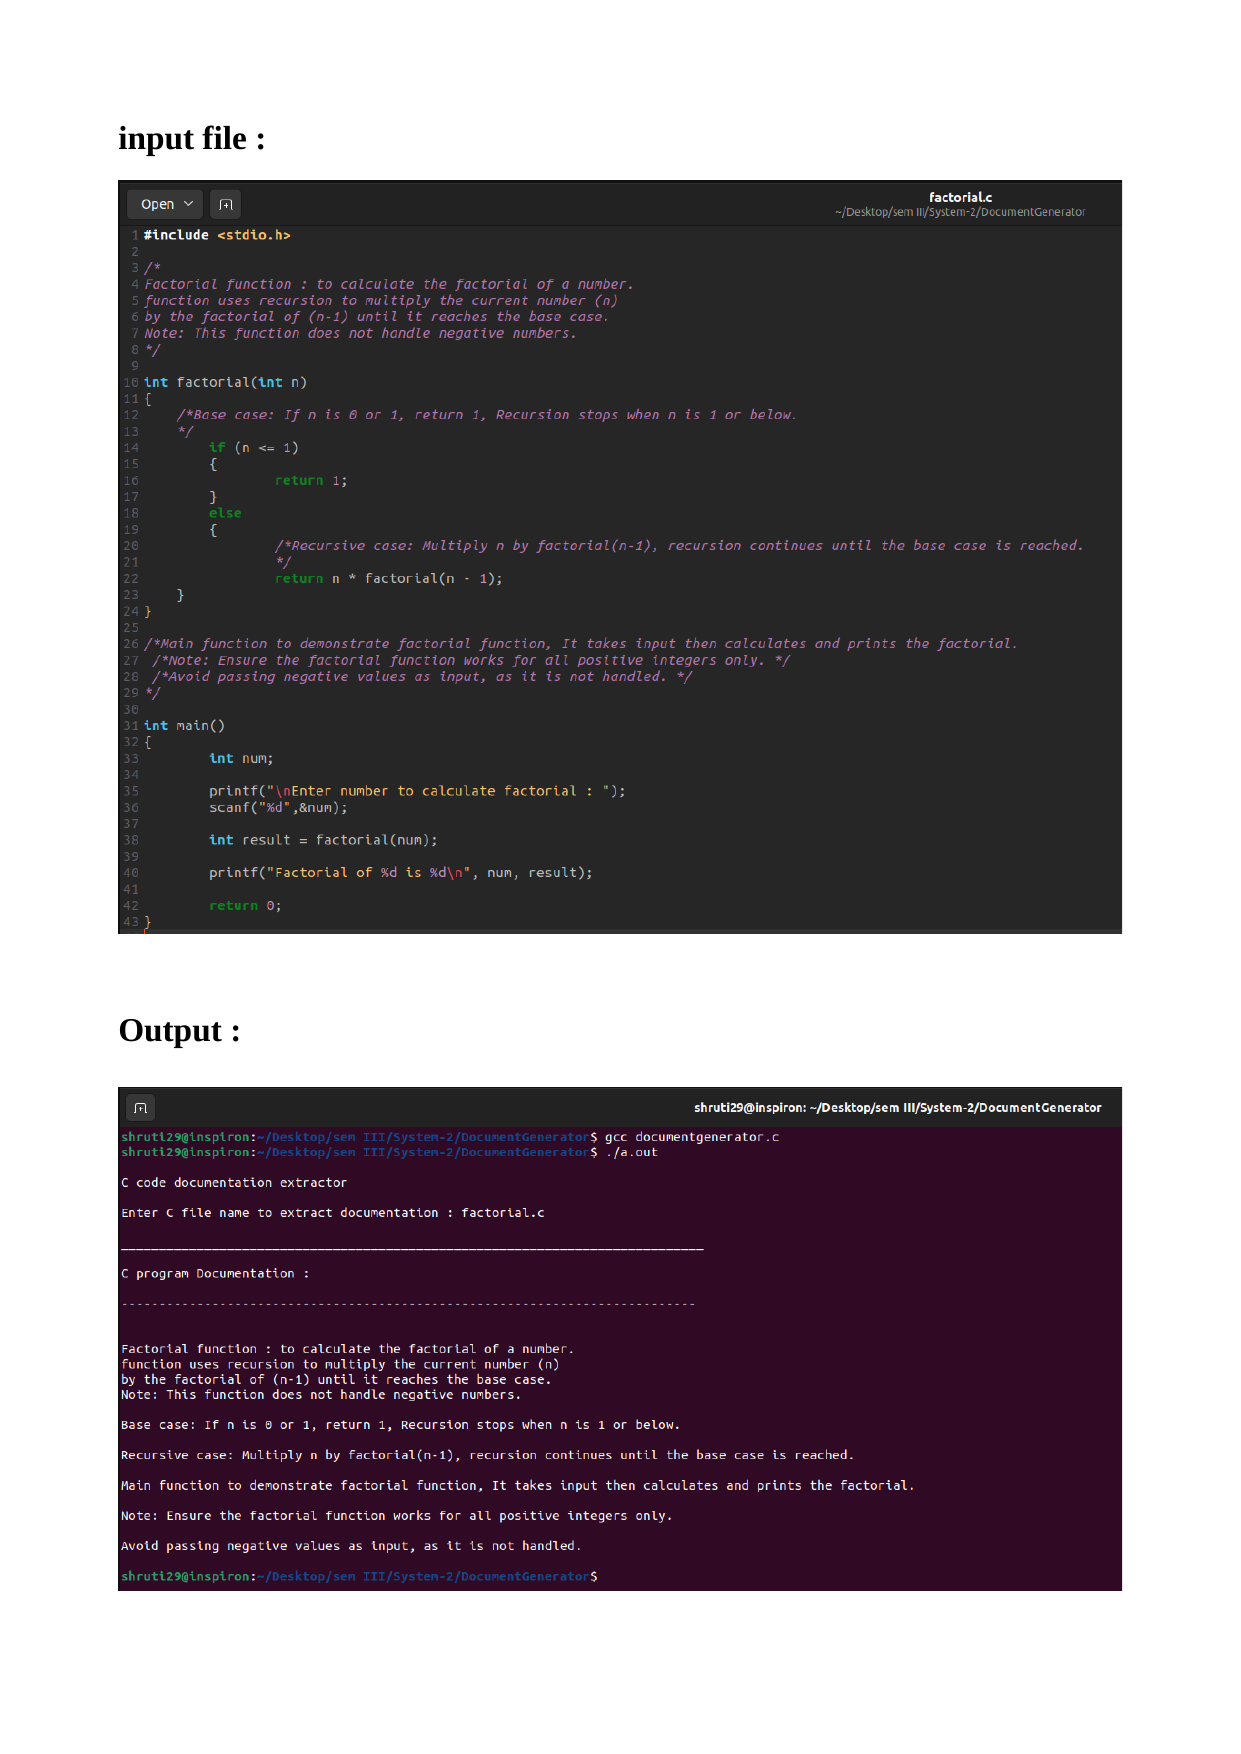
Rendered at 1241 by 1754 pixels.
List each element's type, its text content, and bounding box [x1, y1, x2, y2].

picture [118, 1087, 1123, 1591]
picture [118, 180, 1123, 934]
text input file : [118, 118, 1122, 156]
text Output : [118, 1011, 1122, 1049]
